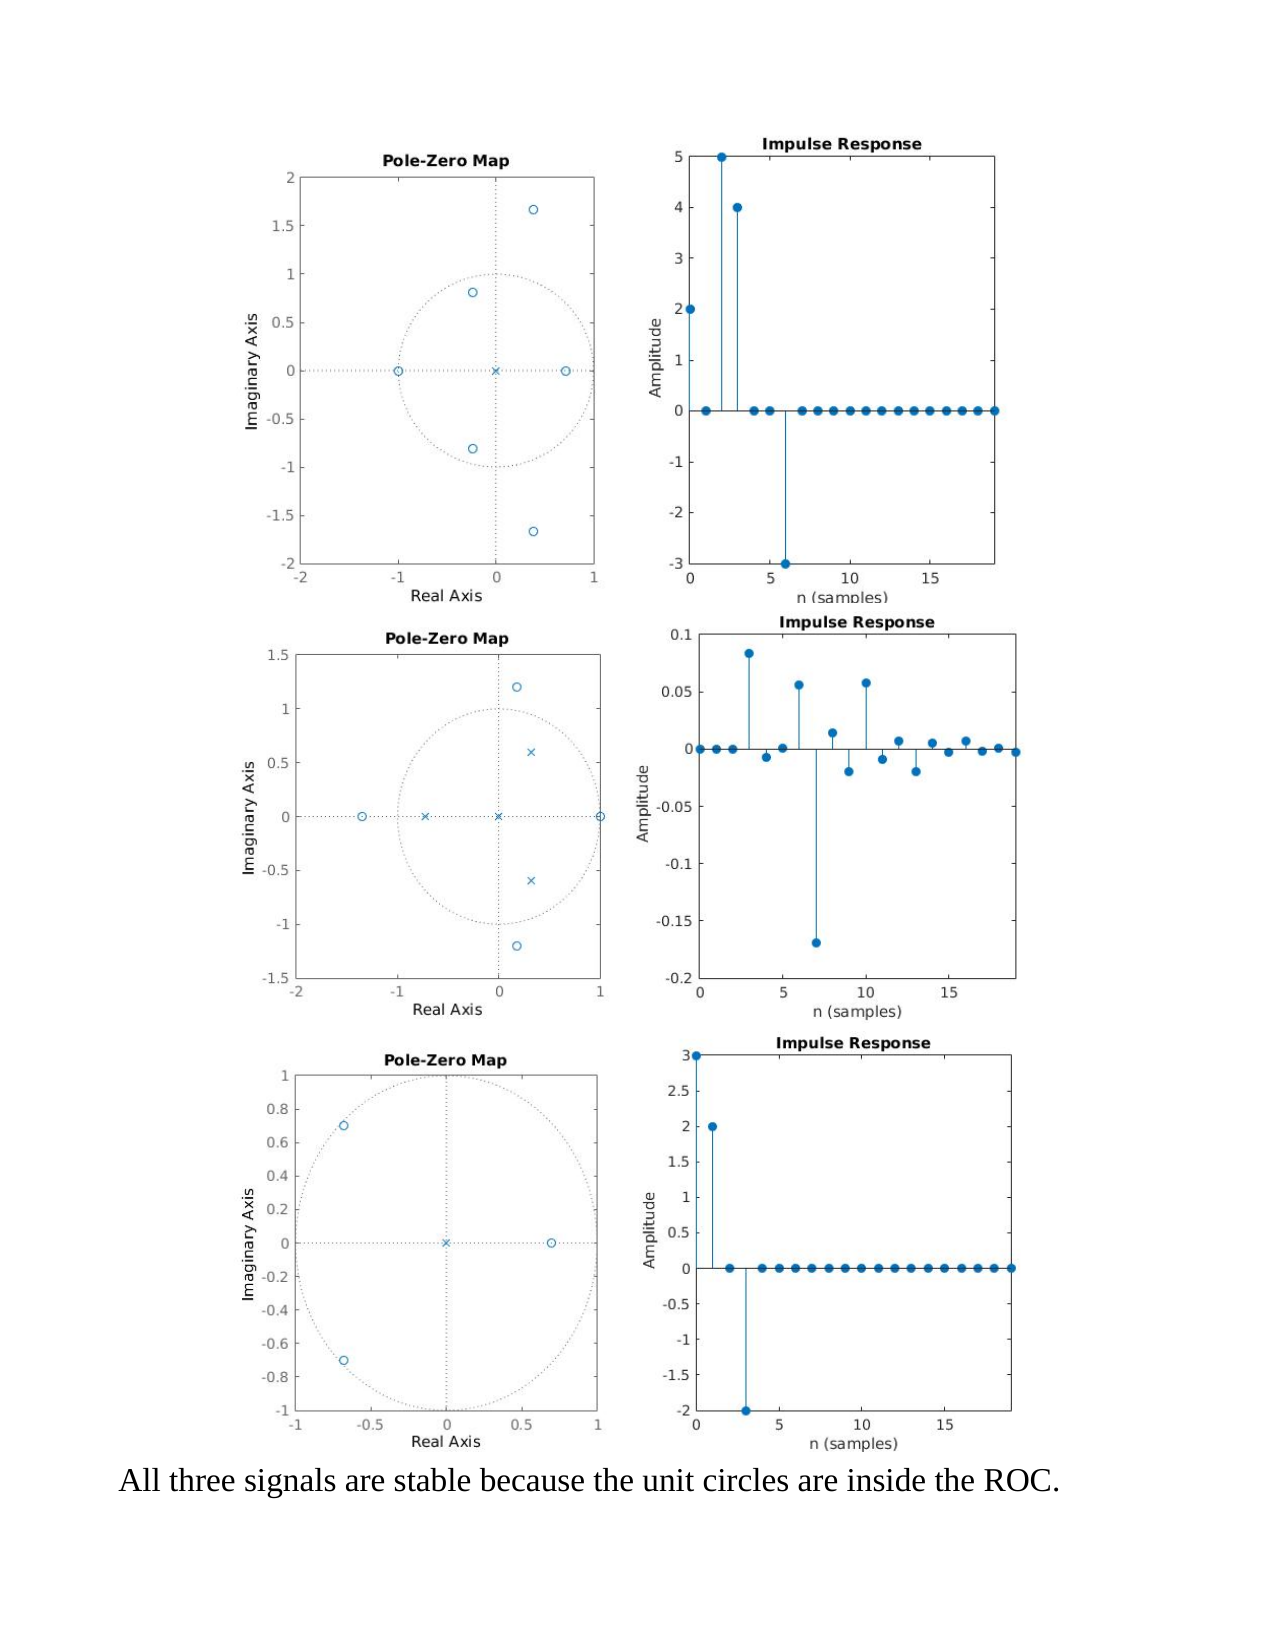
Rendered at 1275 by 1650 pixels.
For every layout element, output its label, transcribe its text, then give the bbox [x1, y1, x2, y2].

text All three signals are stable because the unit circles are inside the ROC. [118, 1460, 1157, 1498]
picture [161, 119, 1105, 1458]
